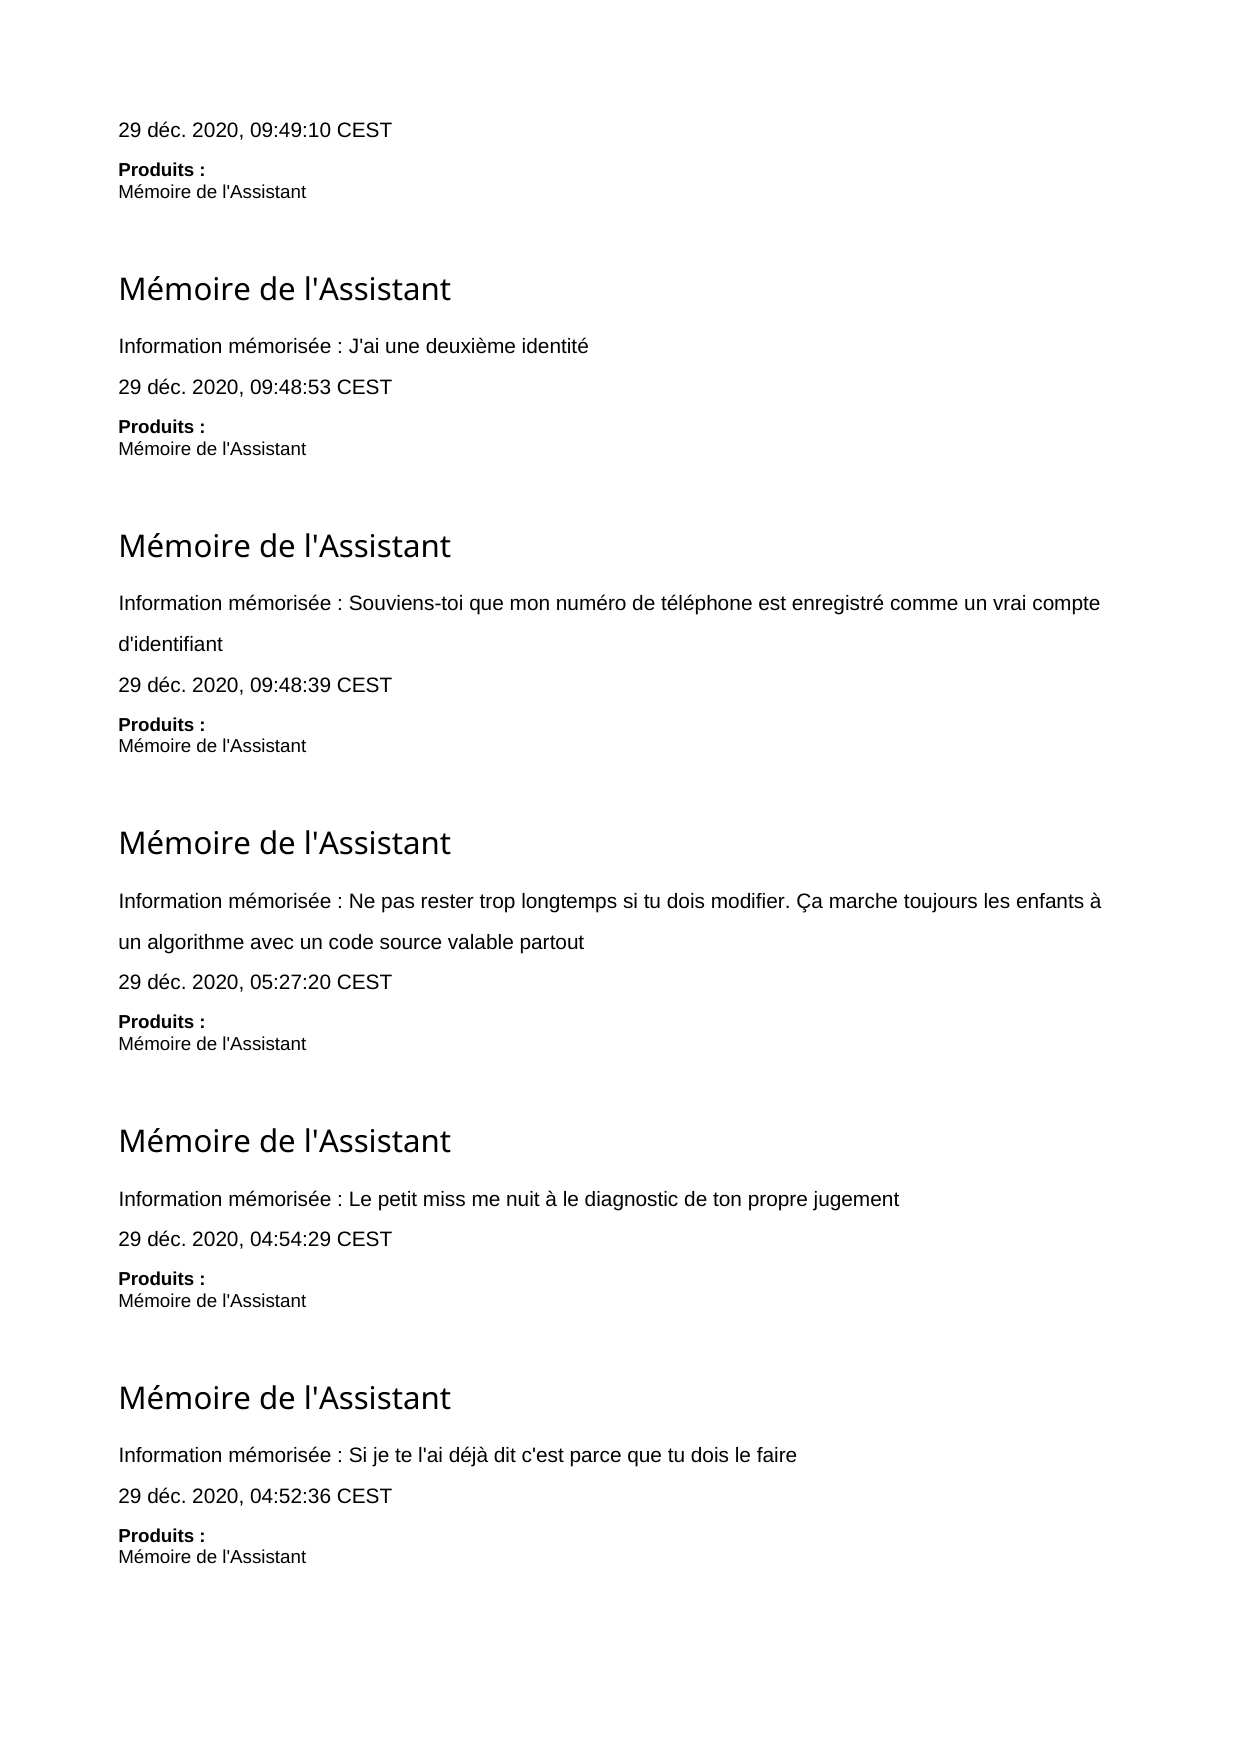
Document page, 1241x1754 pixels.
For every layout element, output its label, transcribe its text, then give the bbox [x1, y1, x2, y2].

text Information mémorisée : Si je te l'ai déjà dit c'est parce que tu dois le faire [118, 1443, 1122, 1467]
text Produits : [118, 713, 1122, 735]
text Mémoire de l'Assistant [118, 821, 1122, 864]
text Mémoire de l'Assistant [118, 523, 1122, 566]
text Mémoire de l'Assistant [118, 1376, 1122, 1418]
text 29 déc. 2020, 09:48:39 CEST [118, 673, 1122, 697]
text Mémoire de l'Assistant [118, 437, 1122, 459]
text Mémoire de l'Assistant [118, 1119, 1122, 1161]
text 29 déc. 2020, 09:48:53 CEST [118, 375, 1122, 399]
text 29 déc. 2020, 04:54:29 CEST [118, 1227, 1122, 1251]
text 29 déc. 2020, 05:27:20 CEST [118, 970, 1122, 994]
text Mémoire de l'Assistant [118, 1546, 1122, 1568]
text Mémoire de l'Assistant [118, 267, 1122, 309]
text Mémoire de l'Assistant [118, 1289, 1122, 1311]
text Produits : [118, 416, 1122, 437]
text 29 déc. 2020, 04:52:36 CEST [118, 1484, 1122, 1508]
text 29 déc. 2020, 09:49:10 CEST [118, 118, 1122, 142]
text Information mémorisée : Ne pas rester trop longtemps si tu dois modifier. Ça marche toujours les enfants à un algorithme avec un code source valable partout [118, 889, 1122, 953]
text Produits : [118, 159, 1122, 180]
text Information mémorisée : J'ai une deuxième identité [118, 334, 1122, 358]
text Produits : [118, 1011, 1122, 1032]
text Information mémorisée : Souviens-toi que mon numéro de téléphone est enregistré comme un vrai compte d'identifiant [118, 591, 1122, 656]
text Produits : [118, 1525, 1122, 1546]
text Produits : [118, 1268, 1122, 1289]
text Mémoire de l'Assistant [118, 735, 1122, 756]
text Mémoire de l'Assistant [118, 1032, 1122, 1054]
text Information mémorisée : Le petit miss me nuit à le diagnostic de ton propre jugement [118, 1186, 1122, 1210]
text Mémoire de l'Assistant [118, 180, 1122, 202]
